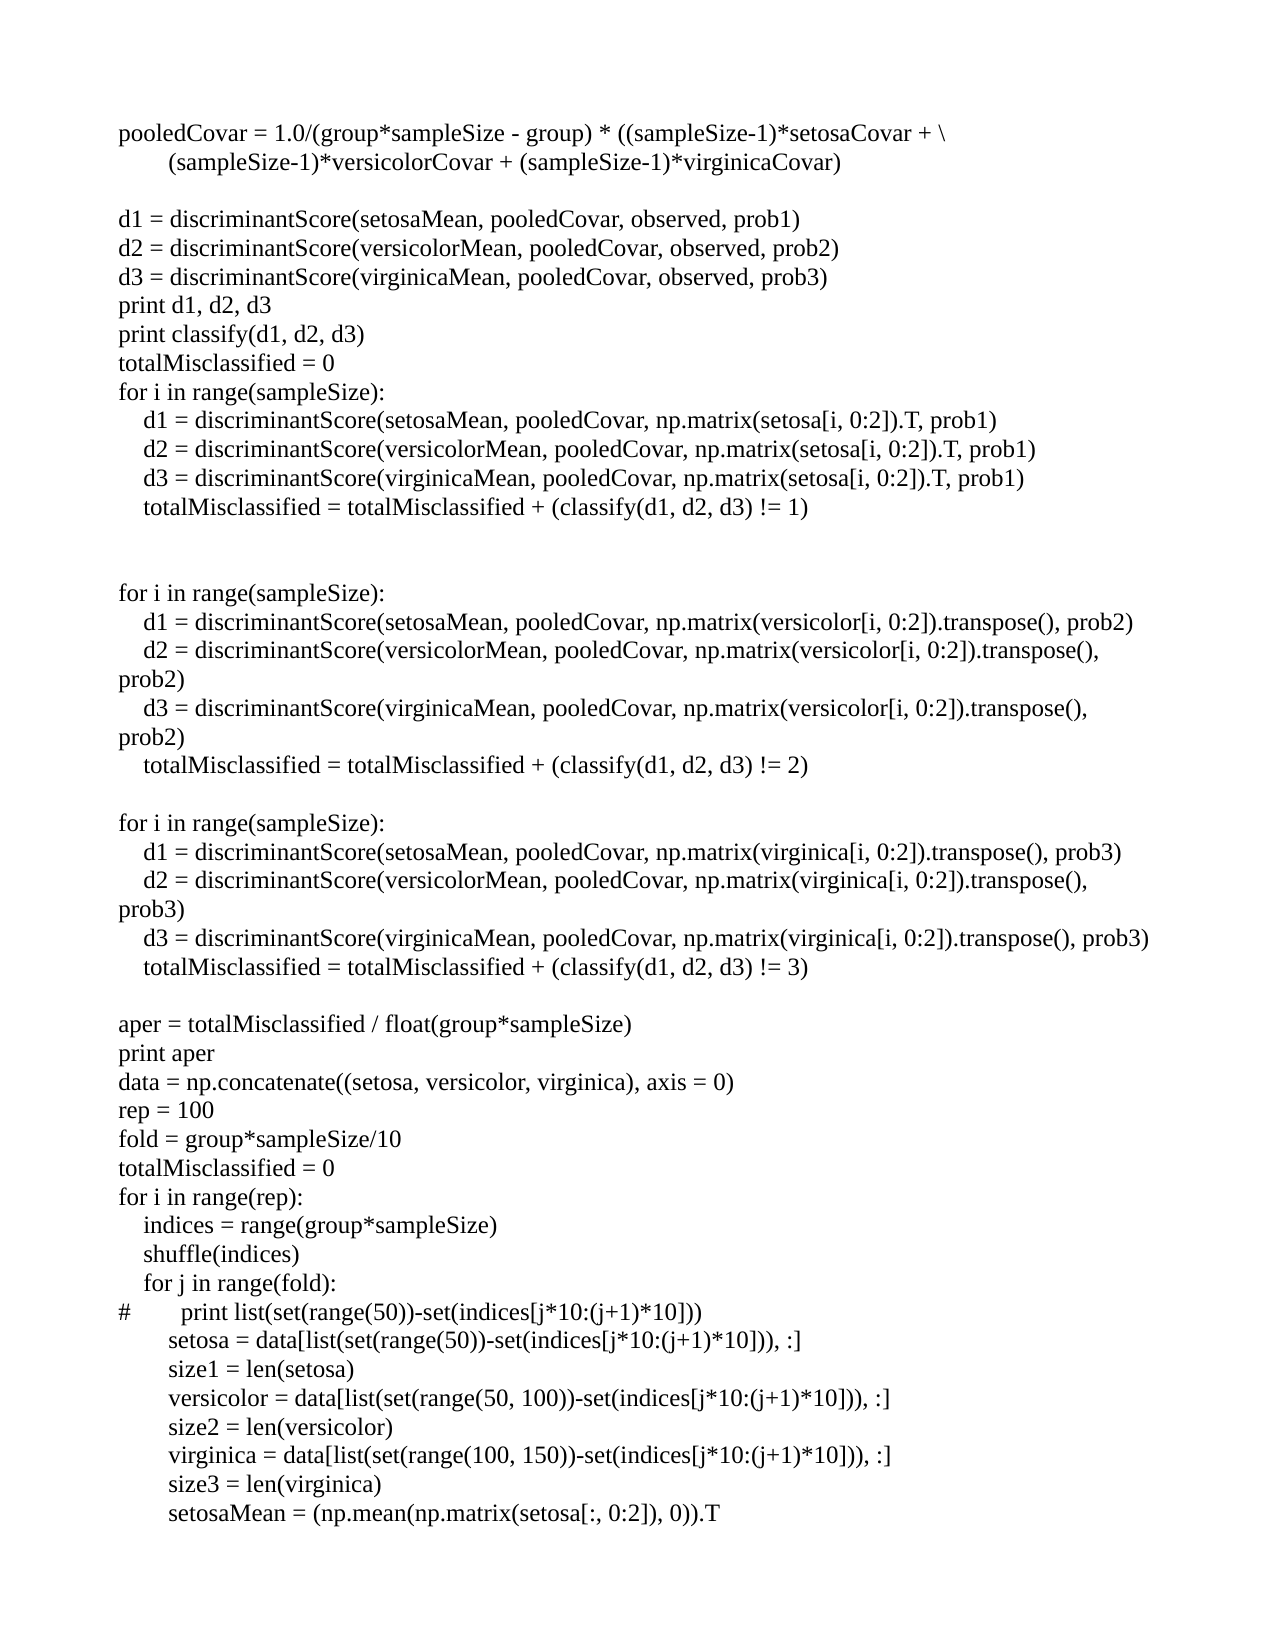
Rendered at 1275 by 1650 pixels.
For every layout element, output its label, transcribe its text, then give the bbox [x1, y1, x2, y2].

text for j in range(fold): [118, 1268, 1157, 1297]
text d2 = discriminantScore(versicolorMean, pooledCovar, observed, prob2) [118, 233, 1157, 262]
text totalMisclassified = 0 [118, 1153, 1157, 1182]
text totalMisclassified = totalMisclassified + (classify(d1, d2, d3) != 3) [118, 952, 1157, 981]
text d2 = discriminantScore(versicolorMean, pooledCovar, np.matrix(setosa[i, 0:2]).T, prob1) [118, 434, 1157, 463]
text d2 = discriminantScore(versicolorMean, pooledCovar, np.matrix(virginica[i, 0:2]).transpose(), prob3) [118, 866, 1157, 923]
text print aper [118, 1038, 1157, 1067]
text shuffle(indices) [118, 1239, 1157, 1268]
text print classify(d1, d2, d3) [118, 319, 1157, 348]
text d1 = discriminantScore(setosaMean, pooledCovar, observed, prob1) [118, 204, 1157, 233]
text aper = totalMisclassified / float(group*sampleSize) [118, 1009, 1157, 1038]
text size2 = len(versicolor) [118, 1412, 1157, 1441]
text totalMisclassified = 0 [118, 348, 1157, 377]
text (sampleSize-1)*versicolorCovar + (sampleSize-1)*virginicaCovar) [118, 147, 1157, 176]
text d3 = discriminantScore(virginicaMean, pooledCovar, observed, prob3) [118, 262, 1157, 291]
text d3 = discriminantScore(virginicaMean, pooledCovar, np.matrix(virginica[i, 0:2]).transpose(), prob3) [118, 923, 1157, 952]
text for i in range(rep): [118, 1182, 1157, 1211]
text d2 = discriminantScore(versicolorMean, pooledCovar, np.matrix(versicolor[i, 0:2]).transpose(), prob2) [118, 636, 1157, 693]
text totalMisclassified = totalMisclassified + (classify(d1, d2, d3) != 1) [118, 492, 1157, 521]
text d1 = discriminantScore(setosaMean, pooledCovar, np.matrix(versicolor[i, 0:2]).transpose(), prob2) [118, 607, 1157, 636]
text size3 = len(virginica) [118, 1469, 1157, 1498]
text totalMisclassified = totalMisclassified + (classify(d1, d2, d3) != 2) [118, 751, 1157, 779]
text print d1, d2, d3 [118, 291, 1157, 319]
text d1 = discriminantScore(setosaMean, pooledCovar, np.matrix(virginica[i, 0:2]).transpose(), prob3) [118, 837, 1157, 866]
text pooledCovar = 1.0/(group*sampleSize - group) * ((sampleSize-1)*setosaCovar + \ [118, 118, 1157, 147]
text for i in range(sampleSize): [118, 377, 1157, 406]
text d1 = discriminantScore(setosaMean, pooledCovar, np.matrix(setosa[i, 0:2]).T, prob1) [118, 406, 1157, 434]
text # print list(set(range(50))-set(indices[j*10:(j+1)*10])) [118, 1297, 1157, 1326]
text indices = range(group*sampleSize) [118, 1211, 1157, 1239]
text rep = 100 [118, 1096, 1157, 1124]
text d3 = discriminantScore(virginicaMean, pooledCovar, np.matrix(setosa[i, 0:2]).T, prob1) [118, 463, 1157, 492]
text d3 = discriminantScore(virginicaMean, pooledCovar, np.matrix(versicolor[i, 0:2]).transpose(), prob2) [118, 693, 1157, 751]
text for i in range(sampleSize): [118, 578, 1157, 607]
text setosaMean = (np.mean(np.matrix(setosa[:, 0:2]), 0)).T [118, 1498, 1157, 1527]
text size1 = len(setosa) [118, 1354, 1157, 1383]
text versicolor = data[list(set(range(50, 100))-set(indices[j*10:(j+1)*10])), :] [118, 1383, 1157, 1412]
text for i in range(sampleSize): [118, 808, 1157, 837]
text setosa = data[list(set(range(50))-set(indices[j*10:(j+1)*10])), :] [118, 1326, 1157, 1354]
text virginica = data[list(set(range(100, 150))-set(indices[j*10:(j+1)*10])), :] [118, 1441, 1157, 1469]
text data = np.concatenate((setosa, versicolor, virginica), axis = 0) [118, 1067, 1157, 1096]
text fold = group*sampleSize/10 [118, 1124, 1157, 1153]
